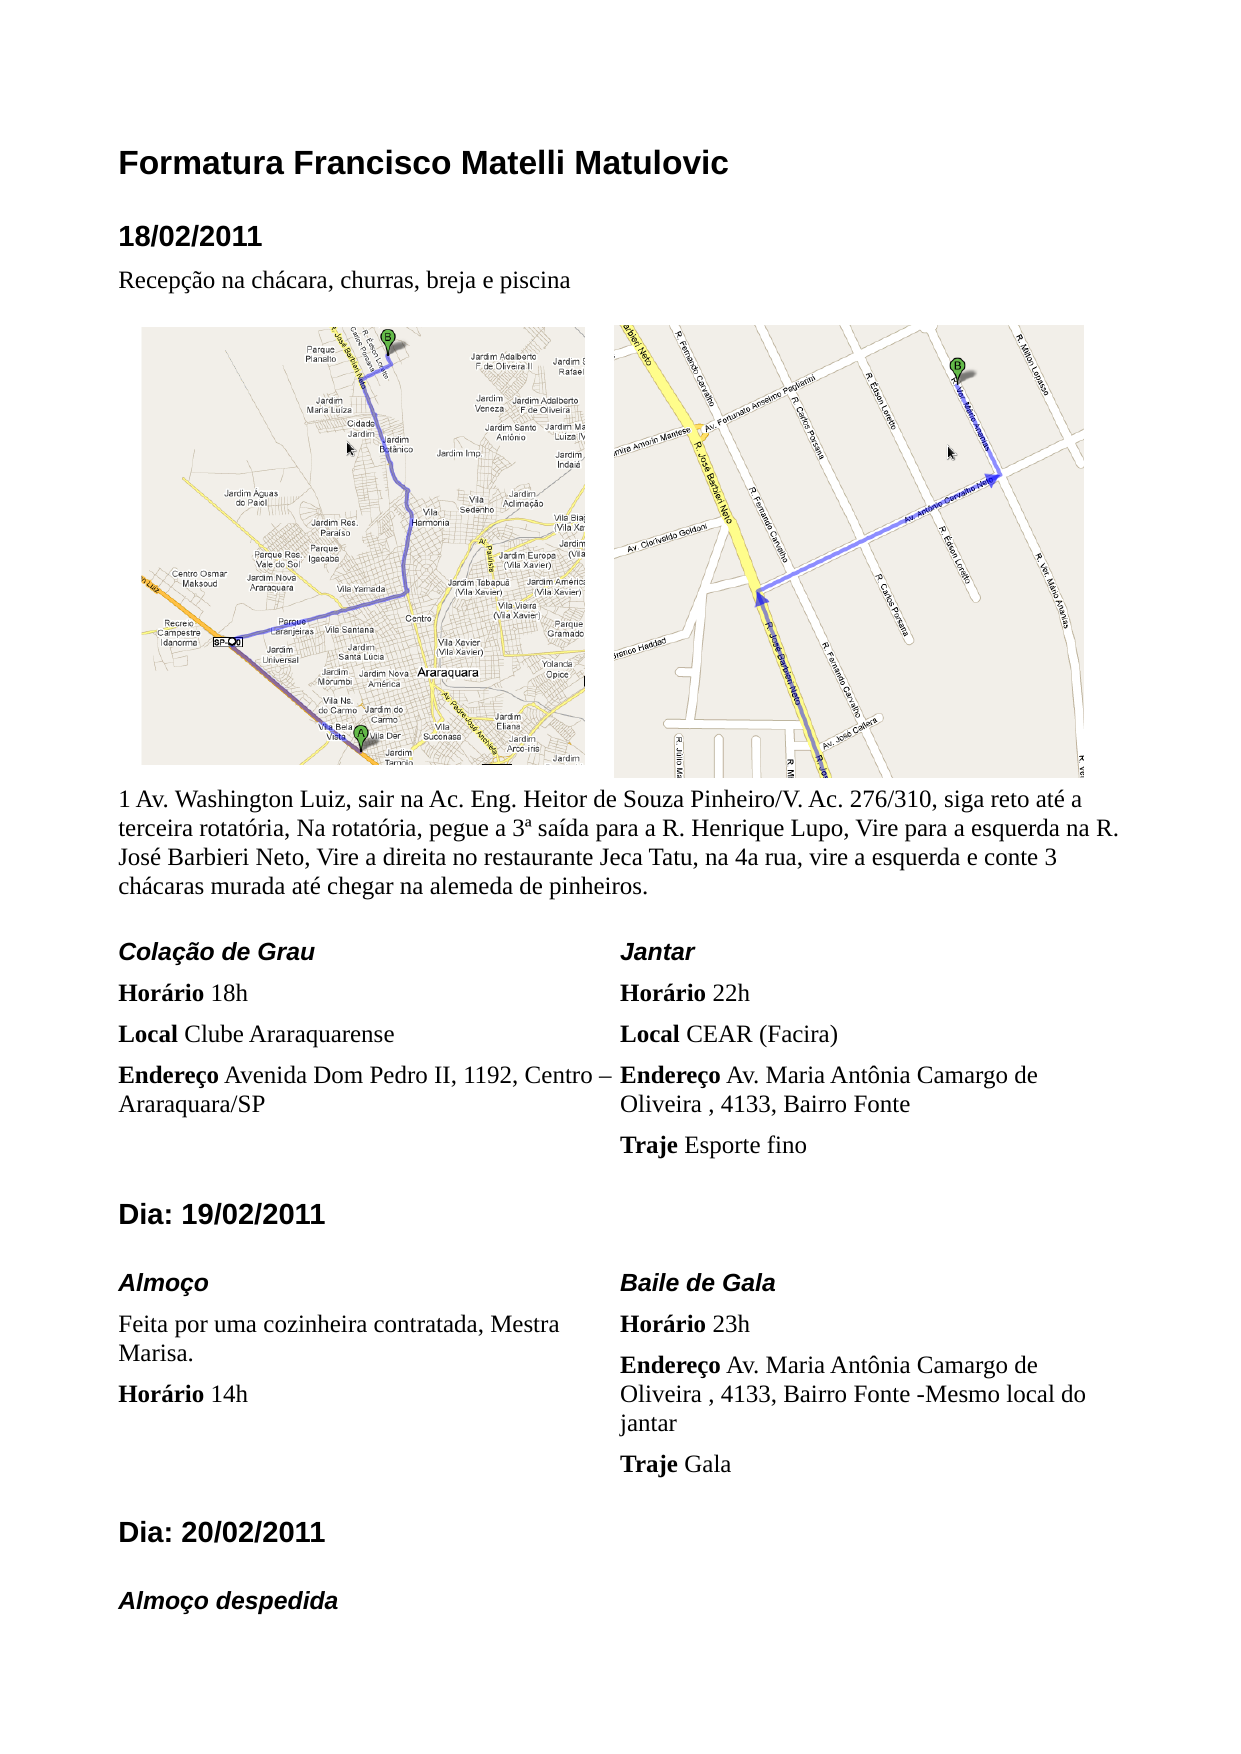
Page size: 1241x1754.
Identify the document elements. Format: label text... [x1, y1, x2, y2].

picture [118, 306, 1123, 785]
table_header Jantar Horário 22h Local CEAR (Facira) Endereço Av. Maria Antônia Camargo de Oliveira , 4133, Bairro Fonte Traje Esporte fino [620, 912, 1122, 1172]
text Recepção na chácara, churras, breja e piscina [118, 265, 1122, 294]
table_header Almoço Feita por uma cozinheira contratada, Mestra Marisa. Horário 14h [118, 1243, 620, 1490]
subtitle Dia: 19/02/2011 [118, 1197, 1122, 1230]
table_header Baile de Gala Horário 23h Endereço Av. Maria Antônia Camargo de Oliveira , 4133, Bairro Fonte -Mesmo local do jantar Traje Gala [620, 1243, 1122, 1490]
subtitle Almoço despedida [118, 1586, 1122, 1615]
subtitle Formatura Francisco Matelli Matulovic [118, 143, 1122, 182]
subtitle Dia: 20/02/2011 [118, 1515, 1122, 1549]
text 1 Av. Washington Luiz, sair na Ac. Eng. Heitor de Souza Pinheiro/V. Ac. 276/310, siga reto até a terceira rotatória, Na rotatória, pegue a 3ª saída para a R. Henrique Lupo, Vire para a esquerda na R. José Barbieri Neto, Vire a direita no restaurante Jeca Tatu, na 4a rua, vire a esquerda e conte 3 chácaras murada até chegar na alemeda de pinheiros. [118, 785, 1122, 899]
subtitle 18/02/2011 [118, 219, 1122, 253]
table_header Colação de Grau Horário 18h Local Clube Araraquarense Endereço Avenida Dom Pedro II, 1192, Centro – Araraquara/SP [118, 912, 620, 1172]
